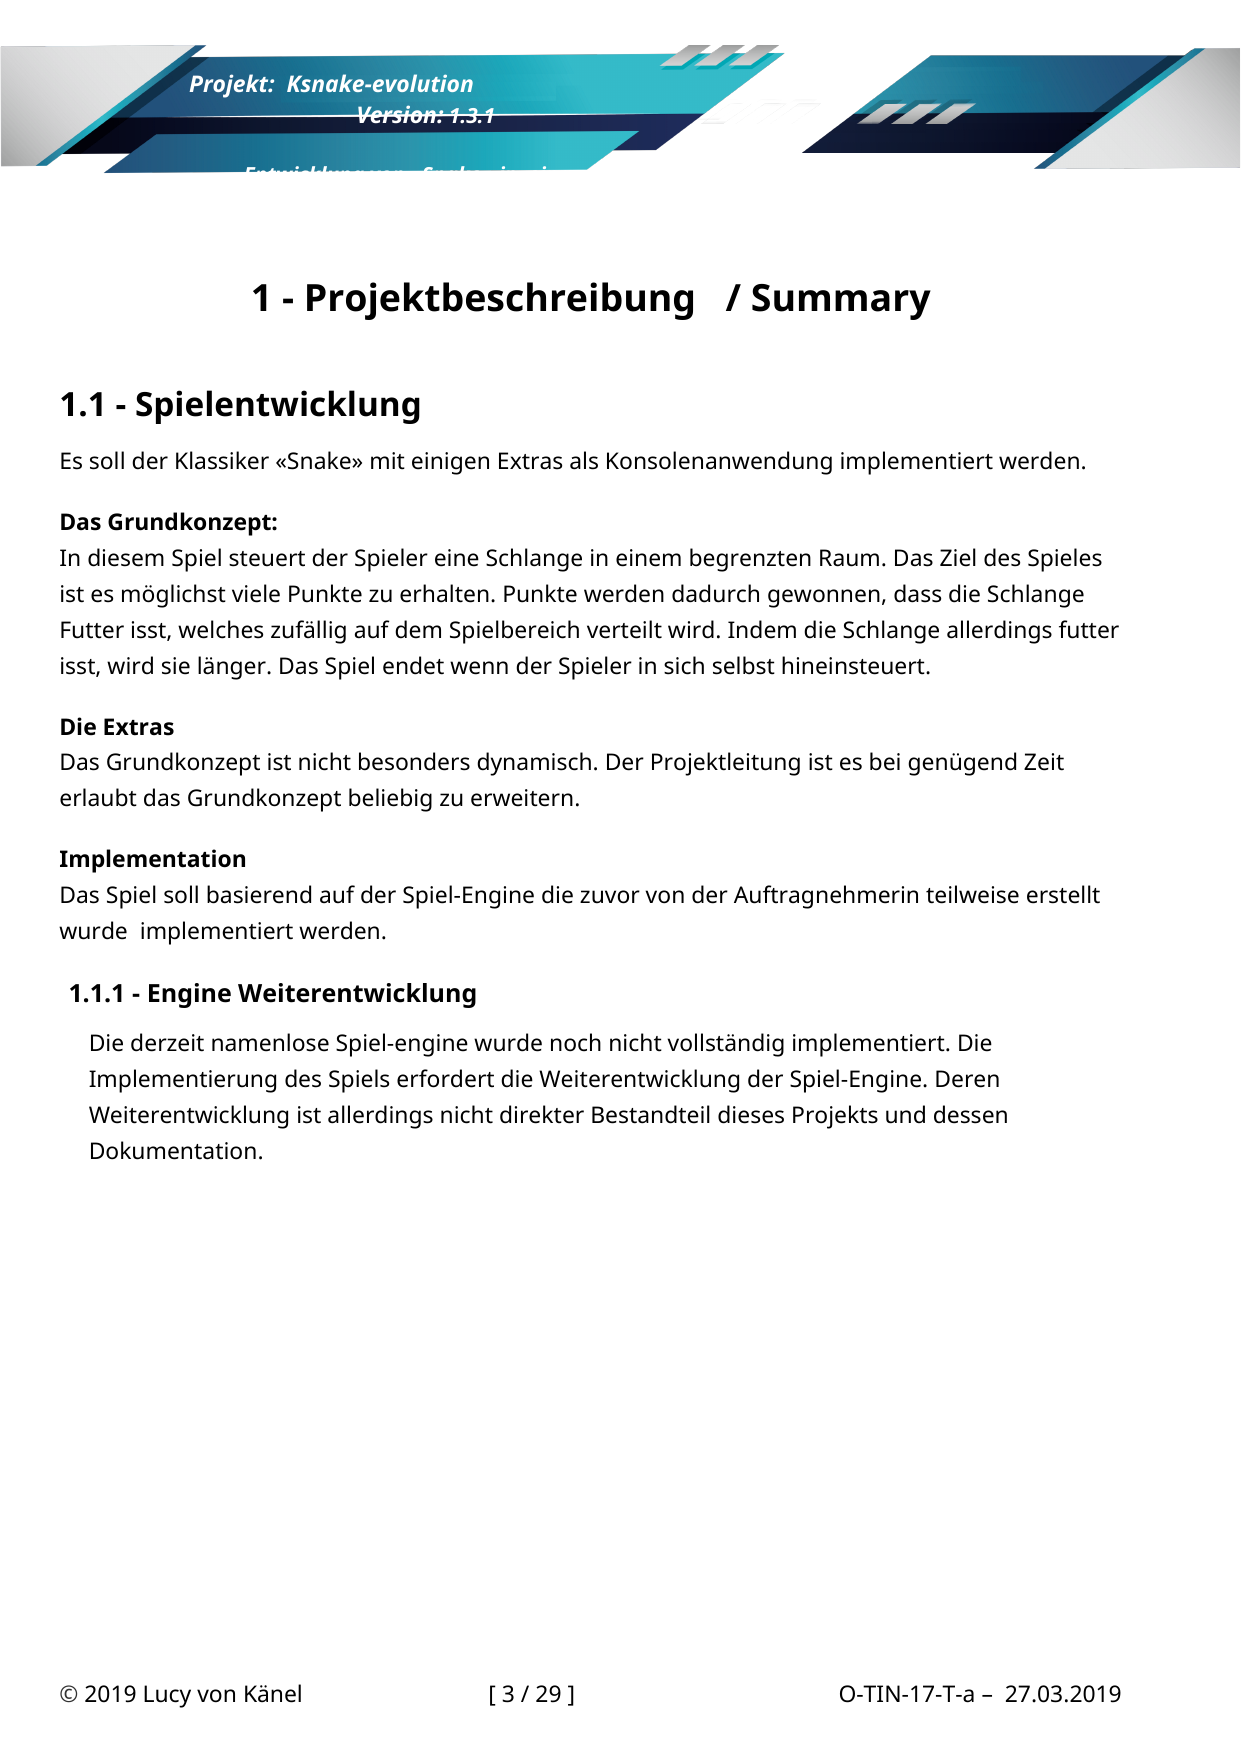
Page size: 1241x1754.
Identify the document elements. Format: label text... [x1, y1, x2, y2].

picture [0, 38, 1241, 176]
text Implementation Das Spiel soll basierend auf der Spiel-Engine die zuvor von der Auftragnehmerin teilweise erstellt wurde implementiert werden. [59, 843, 1122, 946]
subtitle Projektbeschreibung / Summary [59, 272, 1122, 323]
text Die Extras Das Grundkonzept ist nicht besonders dynamisch. Der Projektleitung ist es bei genügend Zeit erlaubt das Grundkonzept beliebig zu erweitern. [59, 710, 1122, 813]
text Die derzeit namenlose Spiel-engine wurde noch nicht vollständig implementiert. Die Implementierung des Spiels erfordert die Weiterentwicklung der Spiel-Engine. Deren Weiterentwicklung ist allerdings nicht direkter Bestandteil dieses Projekts und dessen Dokumentation. [88, 1027, 1122, 1166]
subtitle Spielentwicklung [59, 381, 1122, 426]
subtitle Engine Weiterentwicklung [59, 976, 1122, 1010]
text Es soll der Klassiker «Snake» mit einigen Extras als Konsolenanwendung implementiert werden. [59, 445, 1122, 476]
text Das Grundkonzept: In diesem Spiel steuert der Spieler eine Schlange in einem begrenzten Raum. Das Ziel des Spieles ist es möglichst viele Punkte zu erhalten. Punkte werden dadurch gewonnen, dass die Schlange Futter isst, welches zufällig auf dem Spielbereich verteilt wird. Indem die Schlange allerdings futter isst, wird sie länger. Das Spiel endet wenn der Spieler in sich selbst hineinsteuert. [59, 506, 1122, 681]
